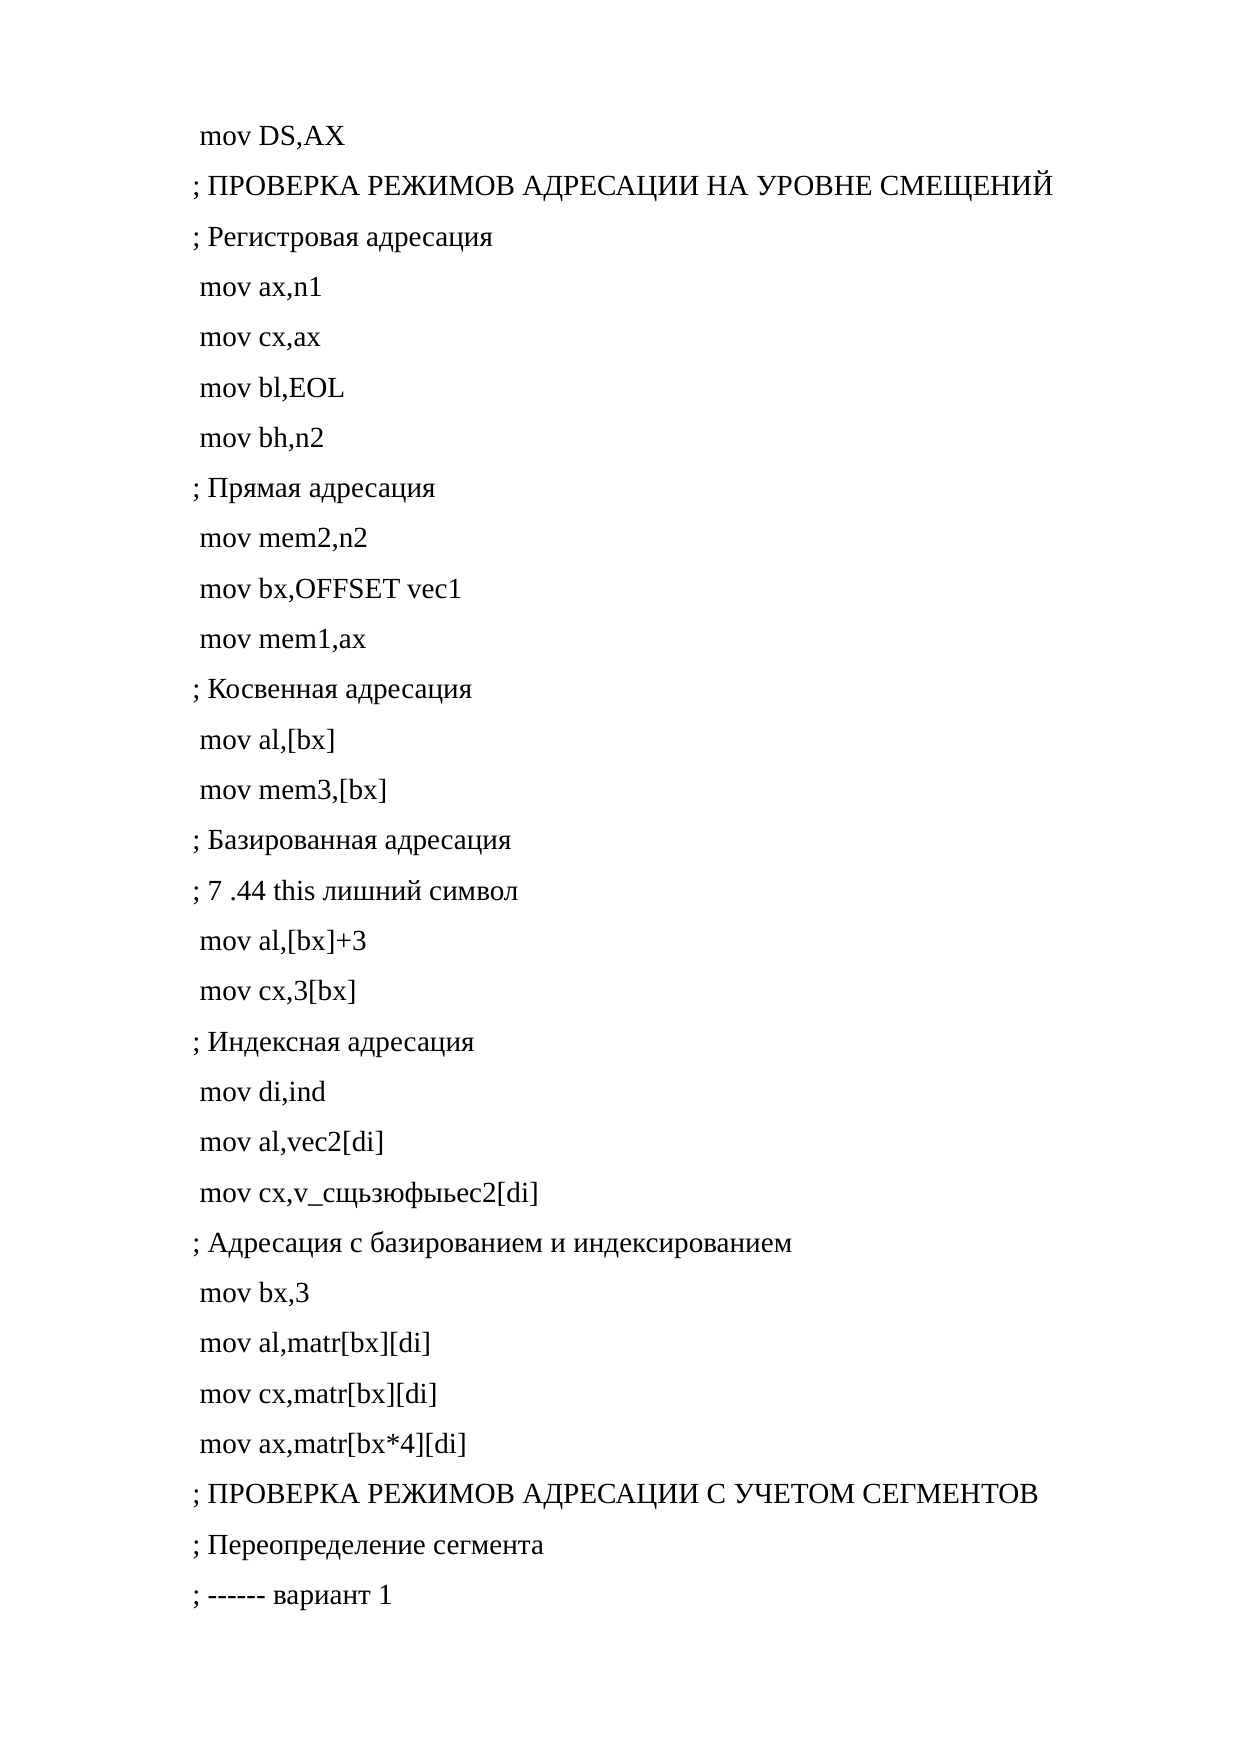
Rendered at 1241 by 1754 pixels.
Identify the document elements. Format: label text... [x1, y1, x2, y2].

text ; Переопределение сегмента [118, 1527, 1122, 1560]
text ; ПРОВЕРКА РЕЖИМОВ АДРЕСАЦИИ НА УРОВНЕ СМЕЩЕНИЙ [118, 168, 1122, 202]
text mov cx,3[bx] [118, 973, 1122, 1007]
text mov mem3,[bx] [118, 772, 1122, 806]
text mov ax,matr[bx*4][di] [118, 1426, 1122, 1460]
text ; ПРОВЕРКА РЕЖИМОВ АДРЕСАЦИИ С УЧЕТОМ СЕГМЕНТОВ [118, 1477, 1122, 1510]
text ; Адресация с базированием и индексированием [118, 1225, 1122, 1258]
text mov bl,EOL [118, 370, 1122, 403]
text mov al,[bx] [118, 722, 1122, 755]
text mov cx,matr[bx][di] [118, 1376, 1122, 1409]
text mov al,vec2[di] [118, 1124, 1122, 1158]
text mov al,[bx]+3 [118, 923, 1122, 957]
text mov ax,n1 [118, 269, 1122, 303]
text ; Прямая адресация [118, 470, 1122, 504]
text ; Базированная адресация [118, 822, 1122, 856]
text mov al,matr[bx][di] [118, 1326, 1122, 1359]
text ; Косвенная адресация [118, 672, 1122, 705]
text mov bx,3 [118, 1275, 1122, 1309]
text mov cx,v_сщьзюфыьec2[di] [118, 1175, 1122, 1208]
text mov di,ind [118, 1074, 1122, 1108]
text ; Регистровая адресация [118, 219, 1122, 252]
text ; ------ вариант 1 [118, 1577, 1122, 1611]
text ; 7 .44 this лишний символ [118, 873, 1122, 906]
text mov mem2,n2 [118, 521, 1122, 554]
text mov bh,n2 [118, 420, 1122, 453]
text mov cx,ax [118, 319, 1122, 353]
text ; Индексная адресация [118, 1024, 1122, 1057]
text mov mem1,ax [118, 621, 1122, 655]
text mov DS,AX [118, 118, 1122, 152]
text mov bx,OFFSET vec1 [118, 571, 1122, 604]
